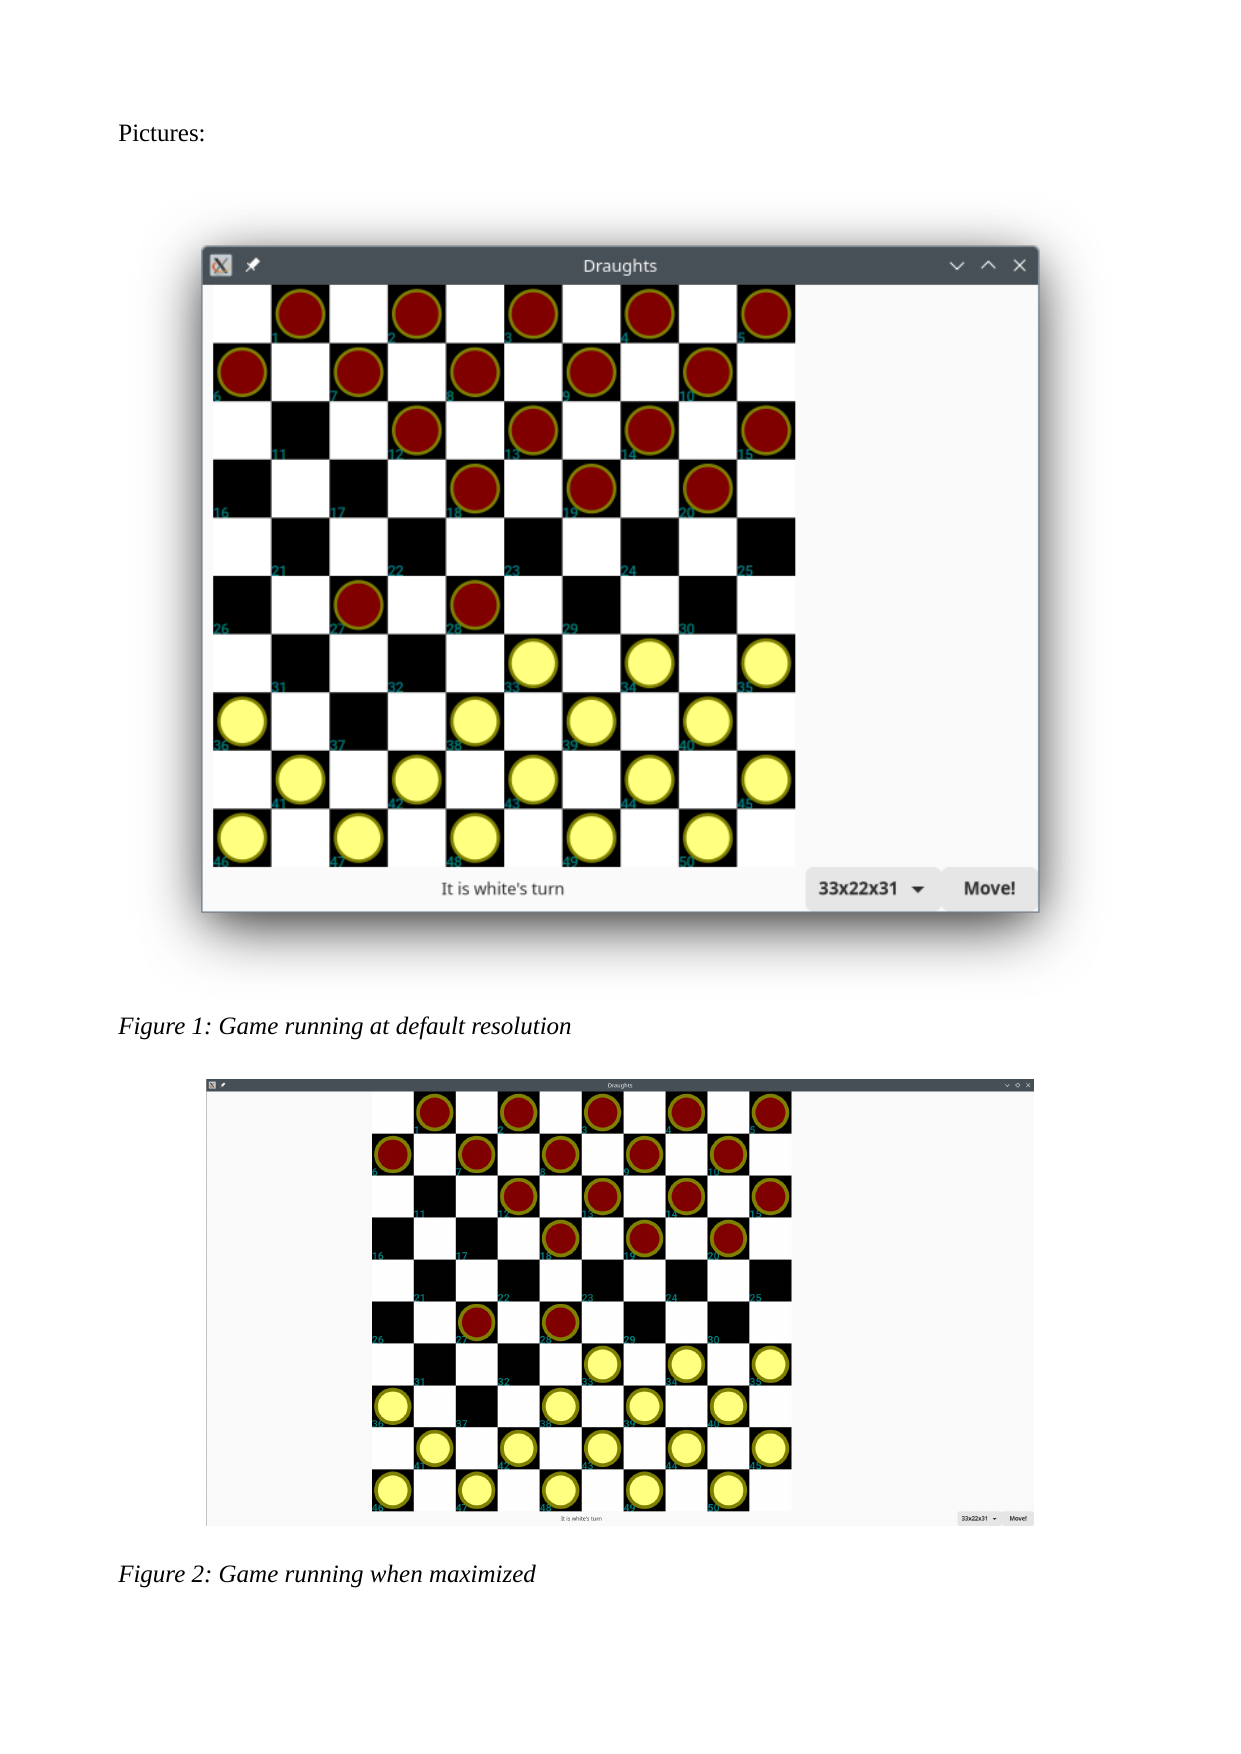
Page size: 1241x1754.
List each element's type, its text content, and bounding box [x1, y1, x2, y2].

picture [118, 178, 1123, 1012]
text Figure 2: Game running when maximized [118, 1057, 1122, 1588]
text Pictures: [118, 118, 1122, 147]
picture [178, 1056, 1062, 1559]
text Figure 1: Game running at default resolution [118, 1012, 1122, 1040]
